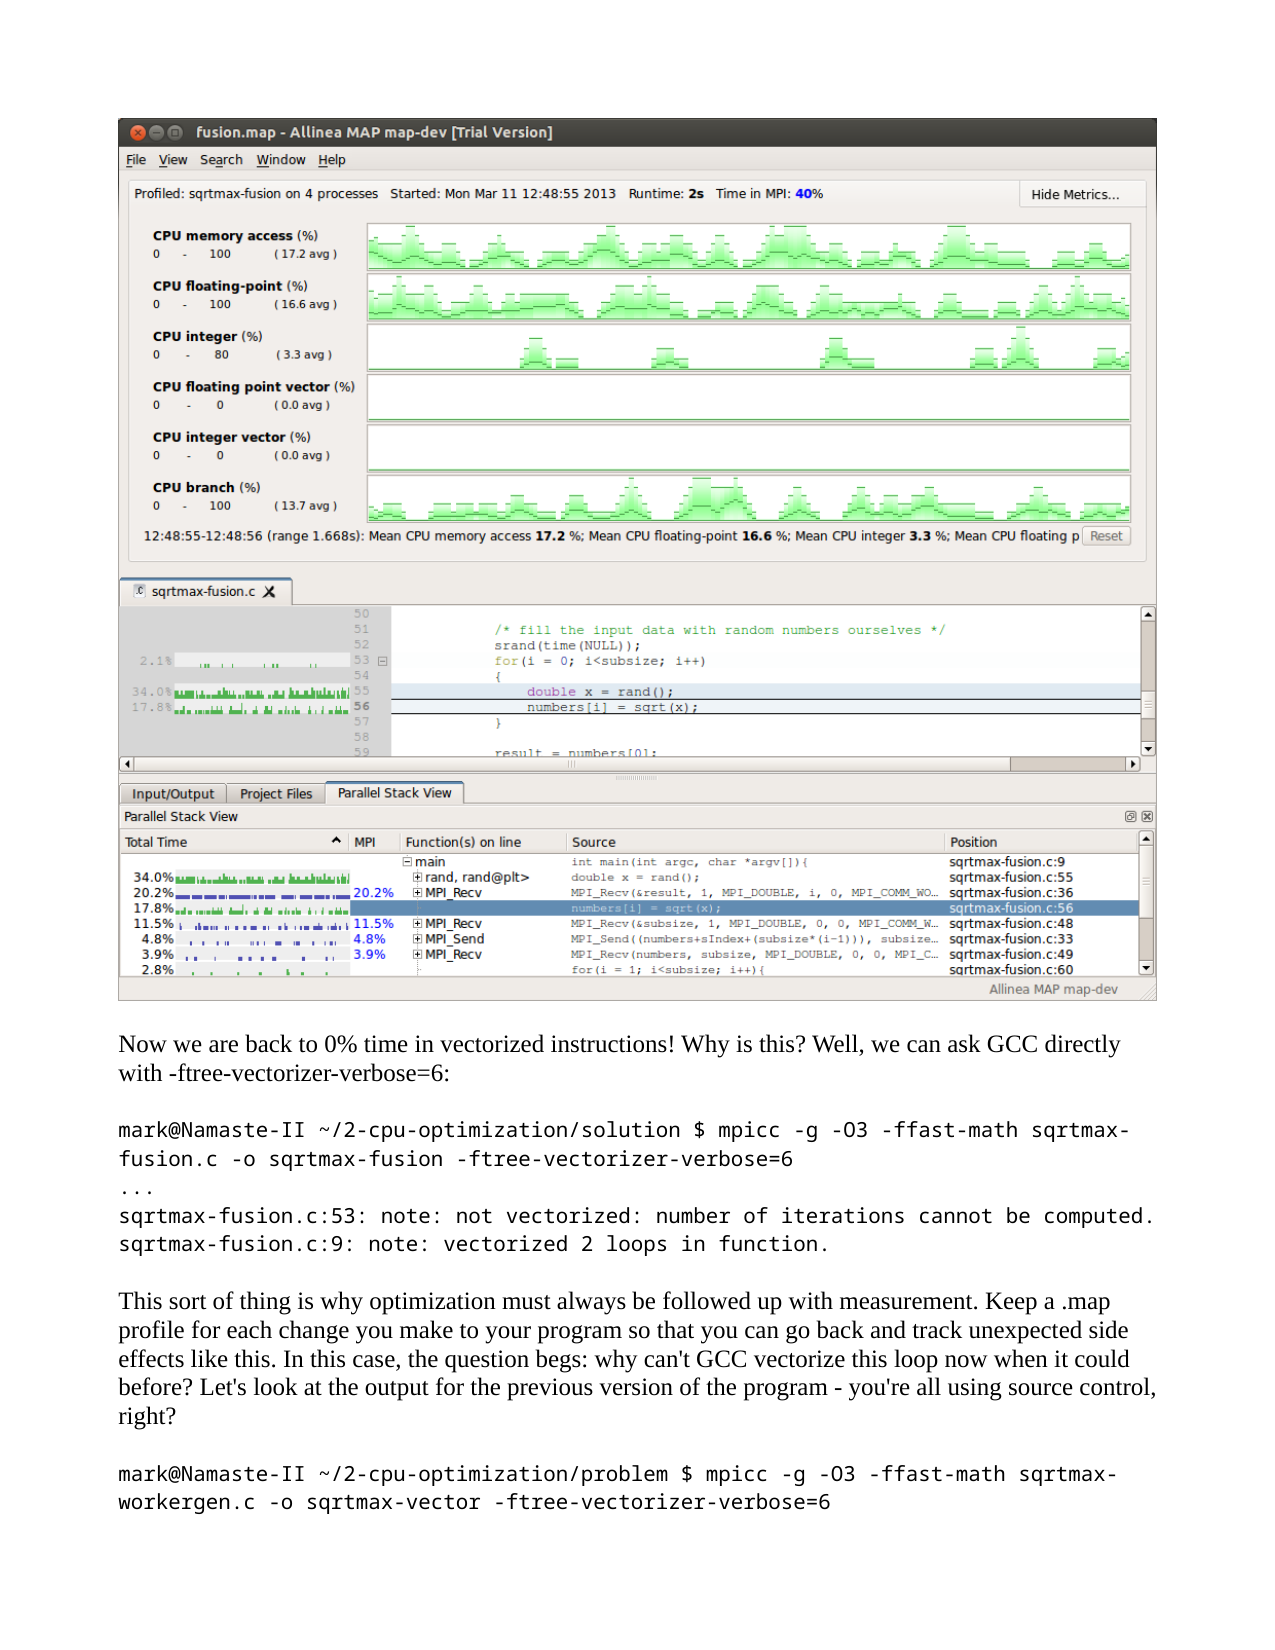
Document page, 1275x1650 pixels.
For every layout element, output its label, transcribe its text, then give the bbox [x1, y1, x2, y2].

text sqrtmax-fusion.c:9: note: vectorized 2 loops in function. [118, 1229, 1157, 1258]
text ... [118, 1172, 1157, 1201]
text This sort of thing is why optimization must always be followed up with measurement. Keep a .map profile for each change you make to your program so that you can go back and track unexpected side effects like this. In this case, the question begs: why can't GCC vectorize this loop now when it could before? Let's look at the output for the previous version of the program - you're all using source control, right? [118, 1286, 1157, 1430]
text mark@Namaste-II ~/2-cpu-optimization/problem $ mpicc -g -O3 -ffast-math sqrtmax-workergen.c -o sqrtmax-vector -ftree-vectorizer-verbose=6 [118, 1459, 1157, 1516]
text mark@Namaste-II ~/2-cpu-optimization/solution $ mpicc -g -O3 -ffast-math sqrtmax-fusion.c -o sqrtmax-fusion -ftree-vectorizer-verbose=6 [118, 1116, 1157, 1172]
text Now we are back to 0% time in vectorized instructions! Why is this? Well, we can ask GCC directly with -ftree-vectorizer-verbose=6: [118, 1029, 1157, 1087]
text sqrtmax-fusion.c:53: note: not vectorized: number of iterations cannot be computed. [118, 1201, 1157, 1229]
picture [118, 118, 1157, 1001]
